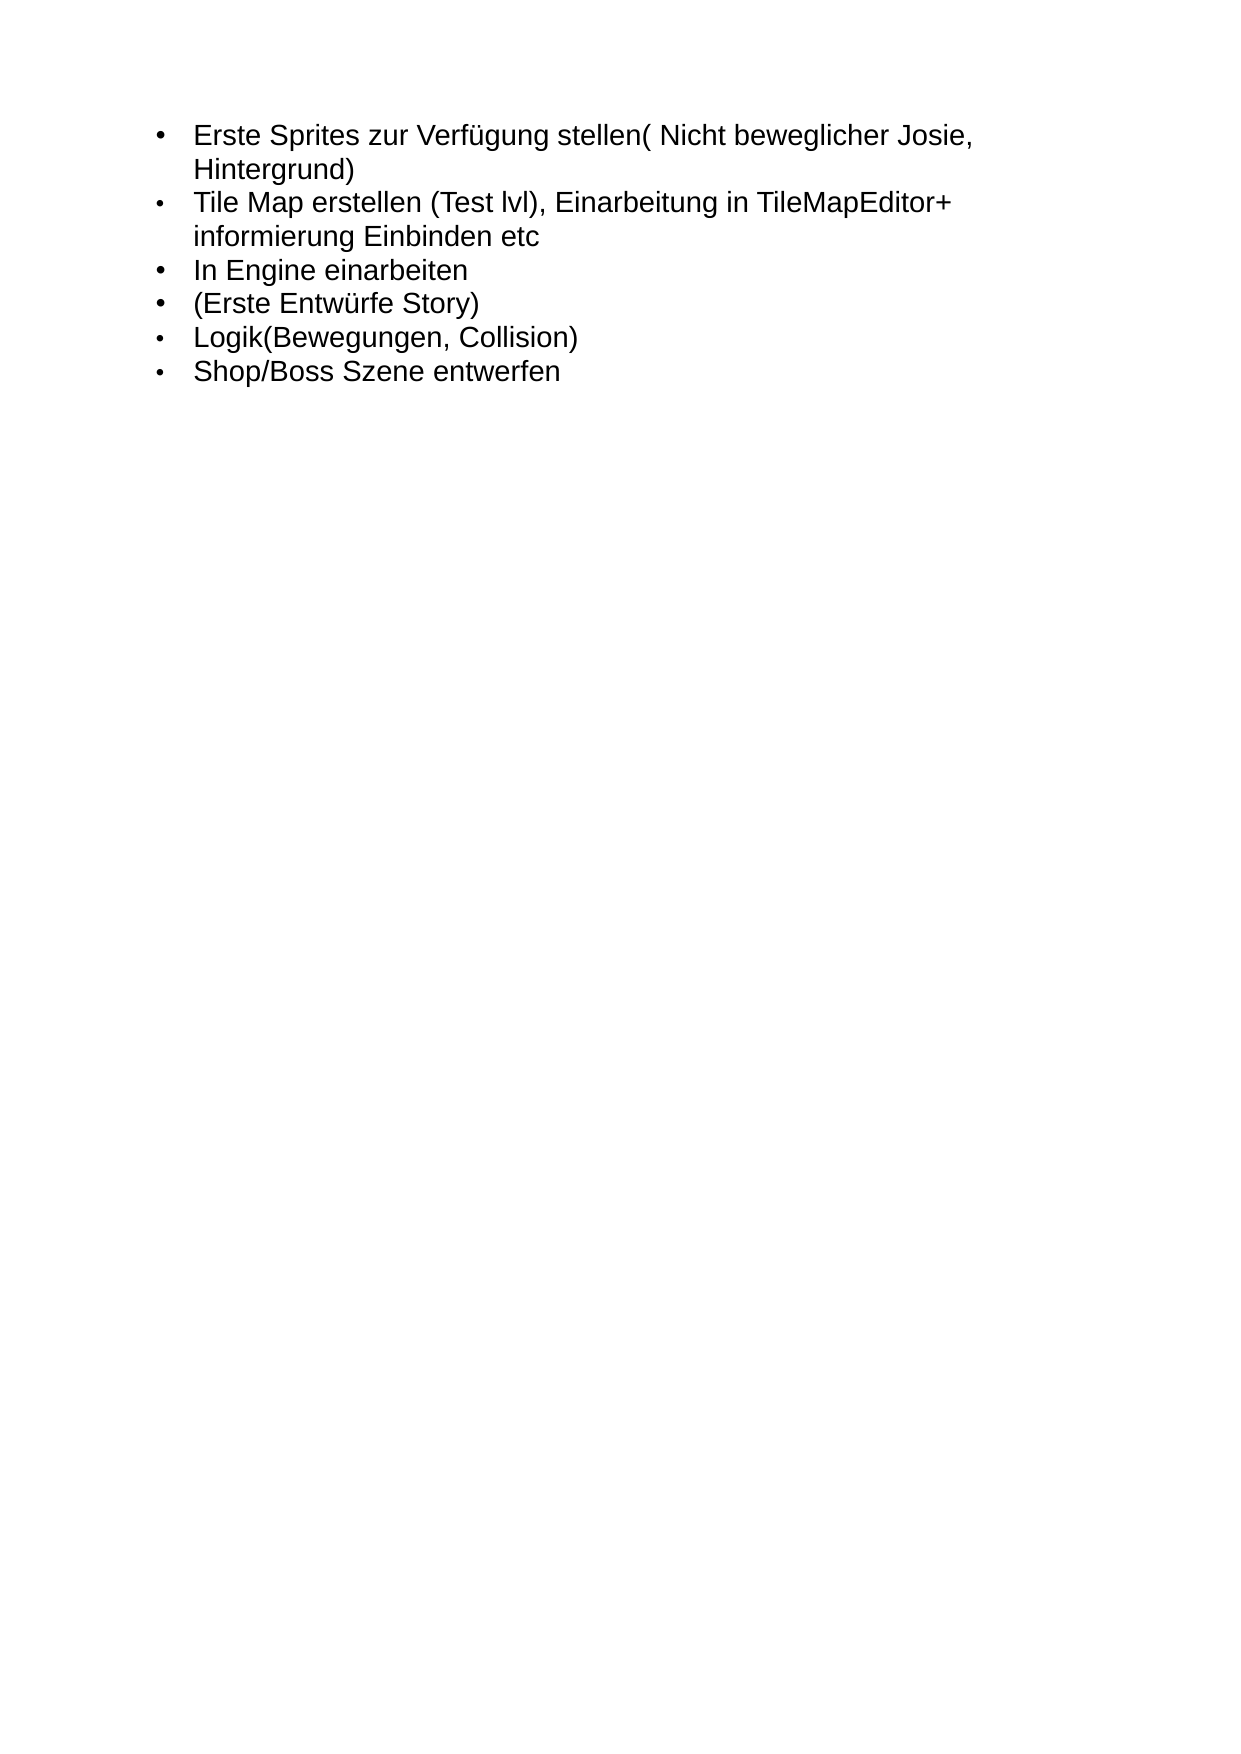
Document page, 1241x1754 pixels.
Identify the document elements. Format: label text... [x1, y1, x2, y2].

list Erste Sprites zur Verfügung stellen( Nicht beweglicher Josie, Hintergrund) [156, 118, 1122, 185]
list Shop/Boss Szene entwerfen [156, 353, 1122, 387]
list Logik(Bewegungen, Collision) [156, 320, 1122, 353]
list In Engine einarbeiten [156, 252, 1122, 286]
list Tile Map erstellen (Test lvl), Einarbeitung in TileMapEditor+ informierung Einbinden etc [156, 185, 1122, 252]
list (Erste Entwürfe Story) [156, 286, 1122, 320]
